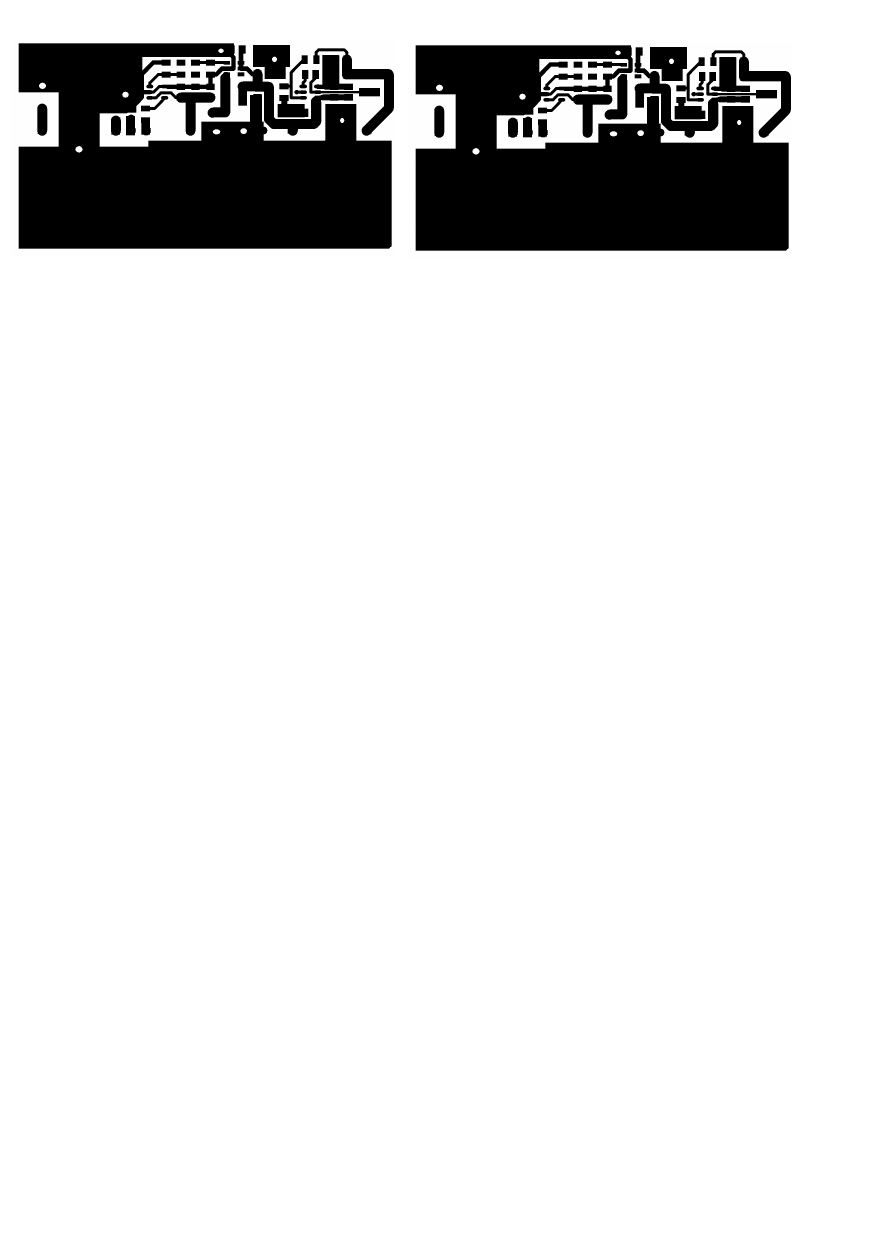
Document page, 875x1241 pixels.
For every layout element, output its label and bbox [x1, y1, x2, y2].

picture [11, 40, 396, 256]
picture [408, 42, 793, 258]
